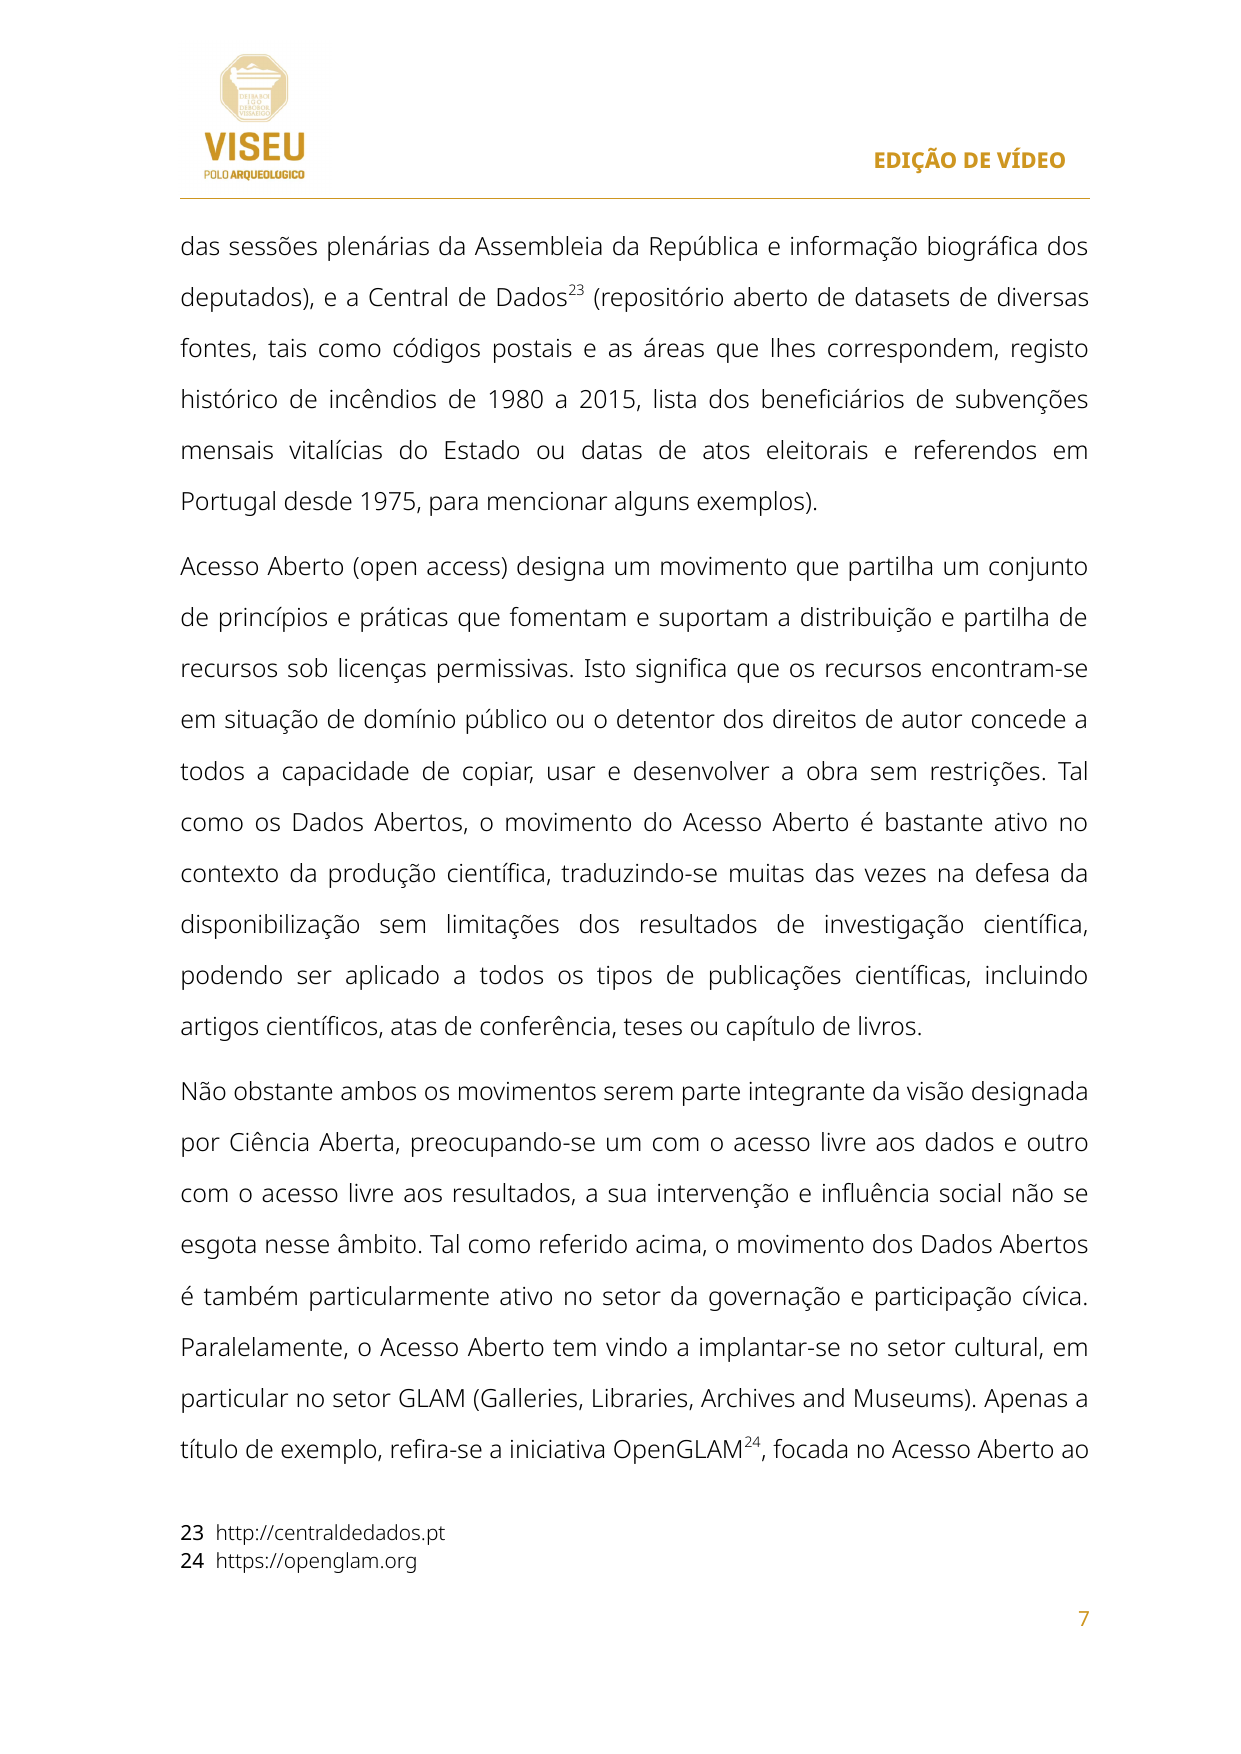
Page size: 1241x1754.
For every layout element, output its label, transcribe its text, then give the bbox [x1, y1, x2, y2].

text Não obstante ambos os movimentos serem parte integrante da visão designada por Ciência Aberta, preocupando-se um com o acesso livre aos dados e outro com o acesso livre aos resultados, a sua intervenção e influência social não se esgota nesse âmbito. Tal como referido acima, o movimento dos Dados Abertos é também particularmente ativo no setor da governação e participação cívica. Paralelamente, o Acesso Aberto tem vindo a implantar-se no setor cultural, em particular no setor GLAM (Galleries, Libraries, Archives and Museums). Apenas a título de exemplo, refira-se a iniciativa OpenGLAM, focada no Acesso Aberto ao [180, 1074, 1090, 1465]
text https://openglam.org [180, 1547, 1090, 1575]
text Acesso Aberto (open access) designa um movimento que partilha um conjunto de princípios e práticas que fomentam e suportam a distribuição e partilha de recursos sob licenças permissivas. Isto significa que os recursos encontram-se em situação de domínio público ou o detentor dos direitos de autor concede a todos a capacidade de copiar, usar e desenvolver a obra sem restrições. Tal como os Dados Abertos, o movimento do Acesso Aberto é bastante ativo no contexto da produção científica, traduzindo-se muitas das vezes na defesa da disponibilização sem limitações dos resultados de investigação científica, podendo ser aplicado a todos os tipos de publicações científicas, incluindo artigos científicos, atas de conferência, teses ou capítulo de livros. [180, 549, 1090, 1042]
text http://centraldedados.pt [180, 1518, 1090, 1547]
text das sessões plenárias da Assembleia da República e informação biográfica dos deputados), e a Central de Dados (repositório aberto de datasets de diversas fontes, tais como códigos postais e as áreas que lhes correspondem, registo histórico de incêndios de 1980 a 2015, lista dos beneficiários de subvenções mensais vitalícias do Estado ou datas de atos eleitorais e referendos em Portugal desde 1975, para mencionar alguns exemplos). [180, 228, 1090, 517]
